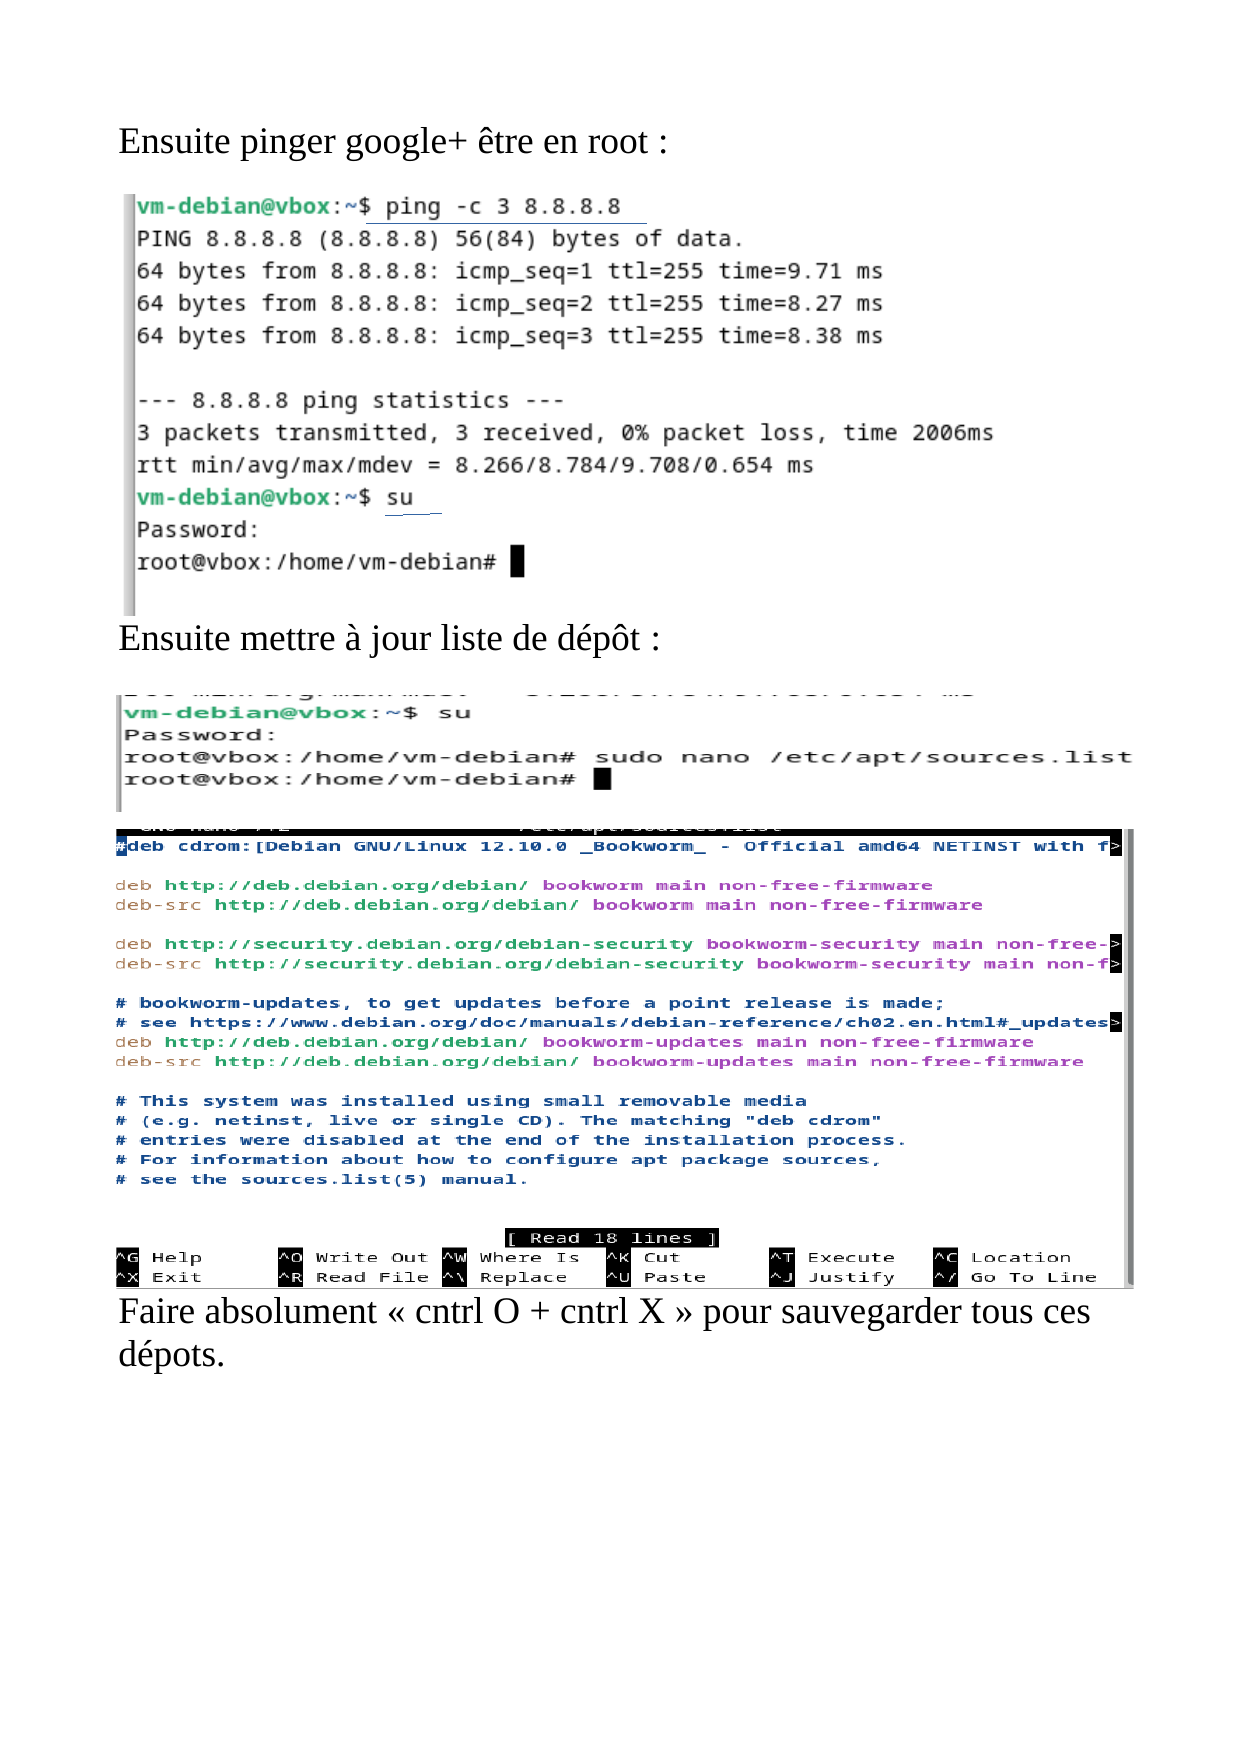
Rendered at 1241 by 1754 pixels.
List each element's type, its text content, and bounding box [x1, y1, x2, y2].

text [118, 659, 1122, 695]
text Faire absolument « cntrl O + cntrl X » pour sauvegarder tous ces dépots. [118, 1289, 1122, 1375]
picture [116, 829, 1134, 1289]
text [118, 812, 1122, 829]
text Ensuite pinger google+ être en root : [118, 118, 1122, 161]
text Ensuite mettre à jour liste de dépôt : [118, 161, 1122, 659]
picture [123, 194, 1103, 616]
picture [116, 695, 1173, 812]
